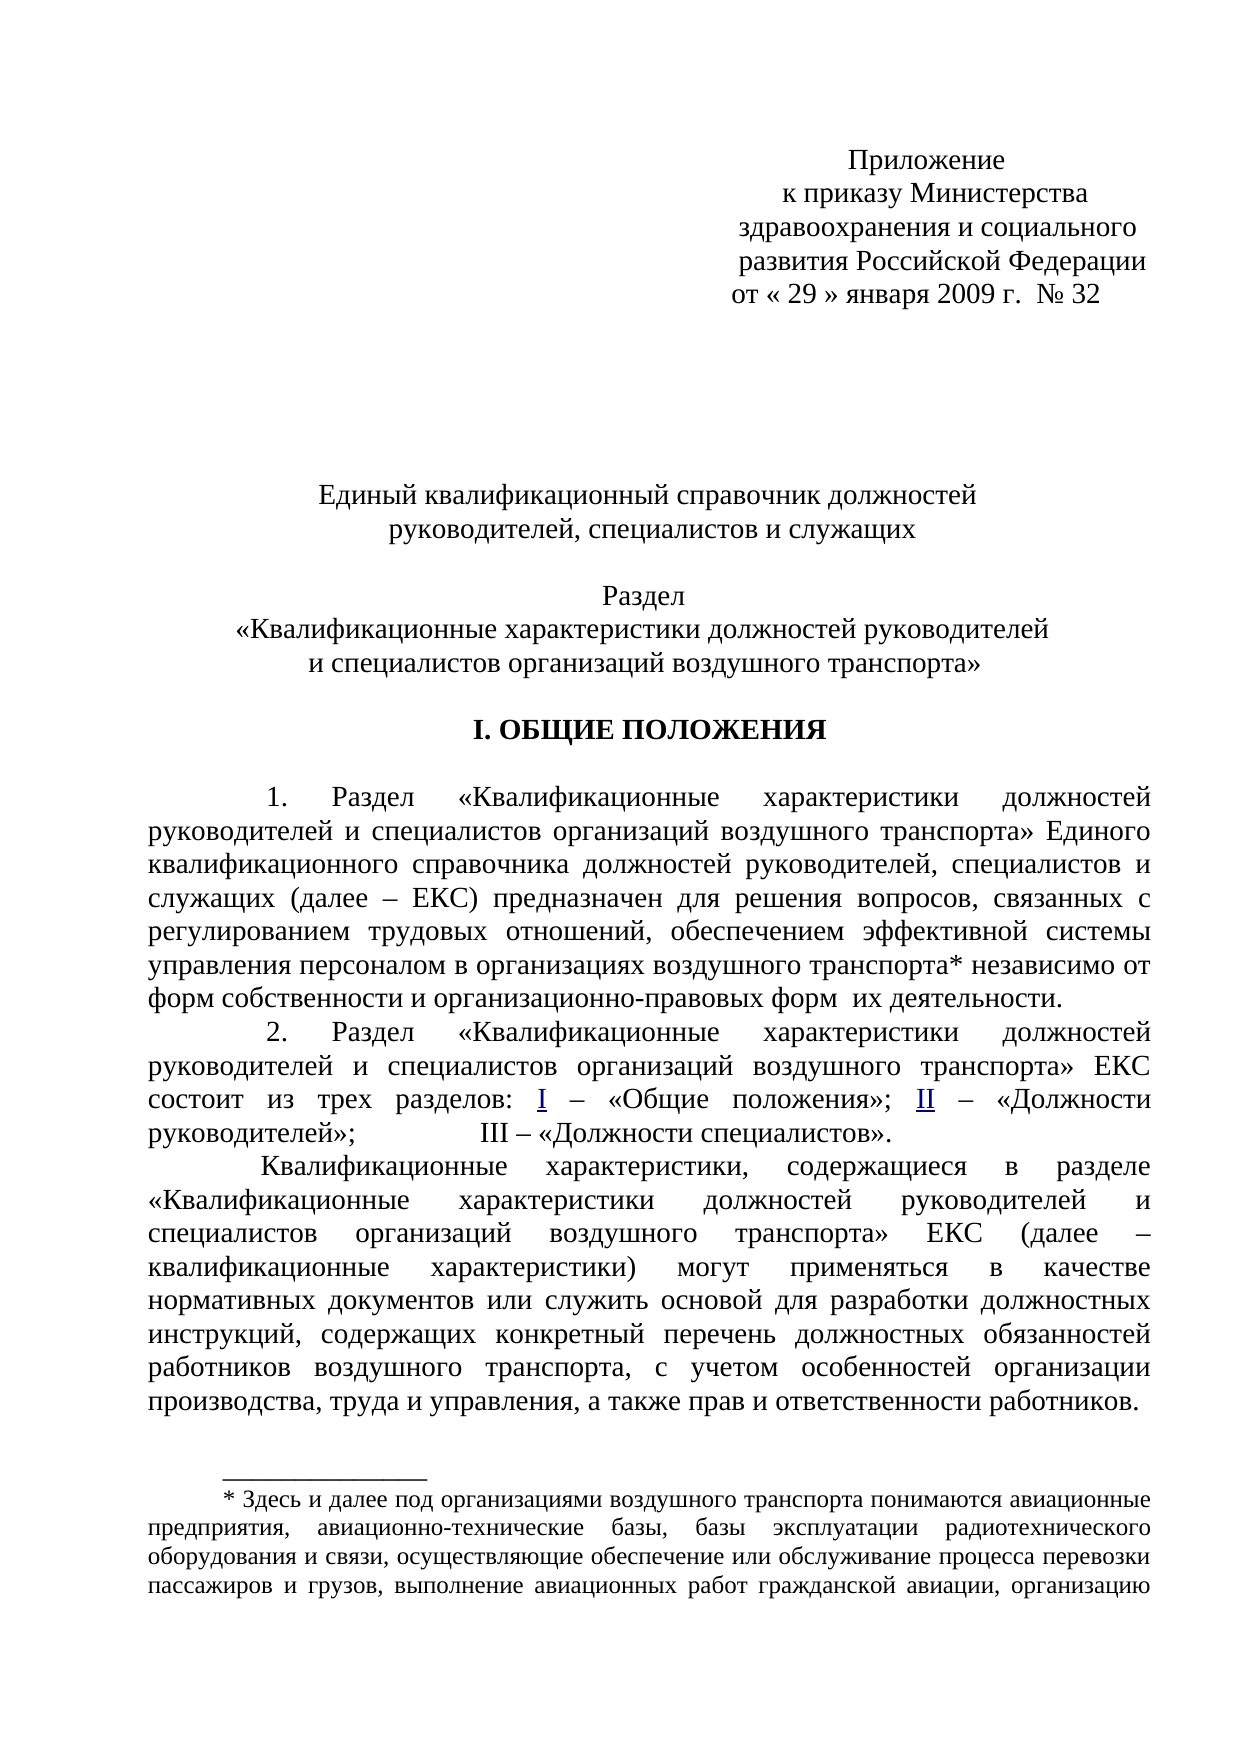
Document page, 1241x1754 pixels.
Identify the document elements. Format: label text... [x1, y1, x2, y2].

text 1. Раздел «Квалификационные характеристики должностей руководителей и специалистов организаций воздушного транспорта» Единого квалификационного справочника должностей руководителей, специалистов и служащих (далее – ЕКС) предназначен для решения вопросов, связанных с регулированием трудовых отношений, обеспечением эффективной системы управления персоналом в организациях воздушного транспорта* независимо от форм собственности и организационно-правовых форм их деятельности. [148, 779, 1152, 1014]
text ______________ [148, 1450, 1152, 1484]
text развития Российской Федерации [148, 243, 1152, 276]
text к приказу Министерства [148, 176, 1152, 209]
text руководителей, специалистов и служащих [148, 511, 1152, 544]
text Единый квалификационный справочник должностей [148, 477, 1152, 511]
text от « 29 » января 2009 г. № 32 [148, 276, 1152, 310]
text здравоохранения и социального [148, 209, 1152, 243]
text Раздел [148, 578, 1152, 612]
subtitle I. ОБЩИЕ ПОЛОЖЕНИЯ [148, 712, 1152, 746]
text 2. Раздел «Квалификационные характеристики должностей руководителей и специалистов организаций воздушного транспорта» ЕКС состоит из трех разделов: I – «Общие положения»; II – «Должности руководителей»; III – «Должности специалистов». [148, 1014, 1152, 1148]
text и специалистов организаций воздушного транспорта» [148, 645, 1152, 679]
text * Здесь и далее под организациями воздушного транспорта понимаются авиационные предприятия, авиационно-технические базы, базы эксплуатации радиотехнического оборудования и связи, осуществляющие обеспечение или обслуживание процесса перевозки пассажиров и грузов, выполнение авиационных работ гражданской авиации, организацию [148, 1484, 1152, 1599]
text Приложение [148, 142, 1152, 176]
text «Квалификационные характеристики должностей руководителей [148, 612, 1152, 645]
text Квалификационные характеристики, содержащиеся в разделе «Квалификационные характеристики должностей руководителей и специалистов организаций воздушного транспорта» ЕКС (далее – квалификационные характеристики) могут применяться в качестве нормативных документов или служить основой для разработки должностных инструкций, содержащих конкретный перечень должностных обязанностей работников воздушного транспорта, с учетом особенностей организации производства, труда и управления, а также прав и ответственности работников. [148, 1148, 1152, 1417]
